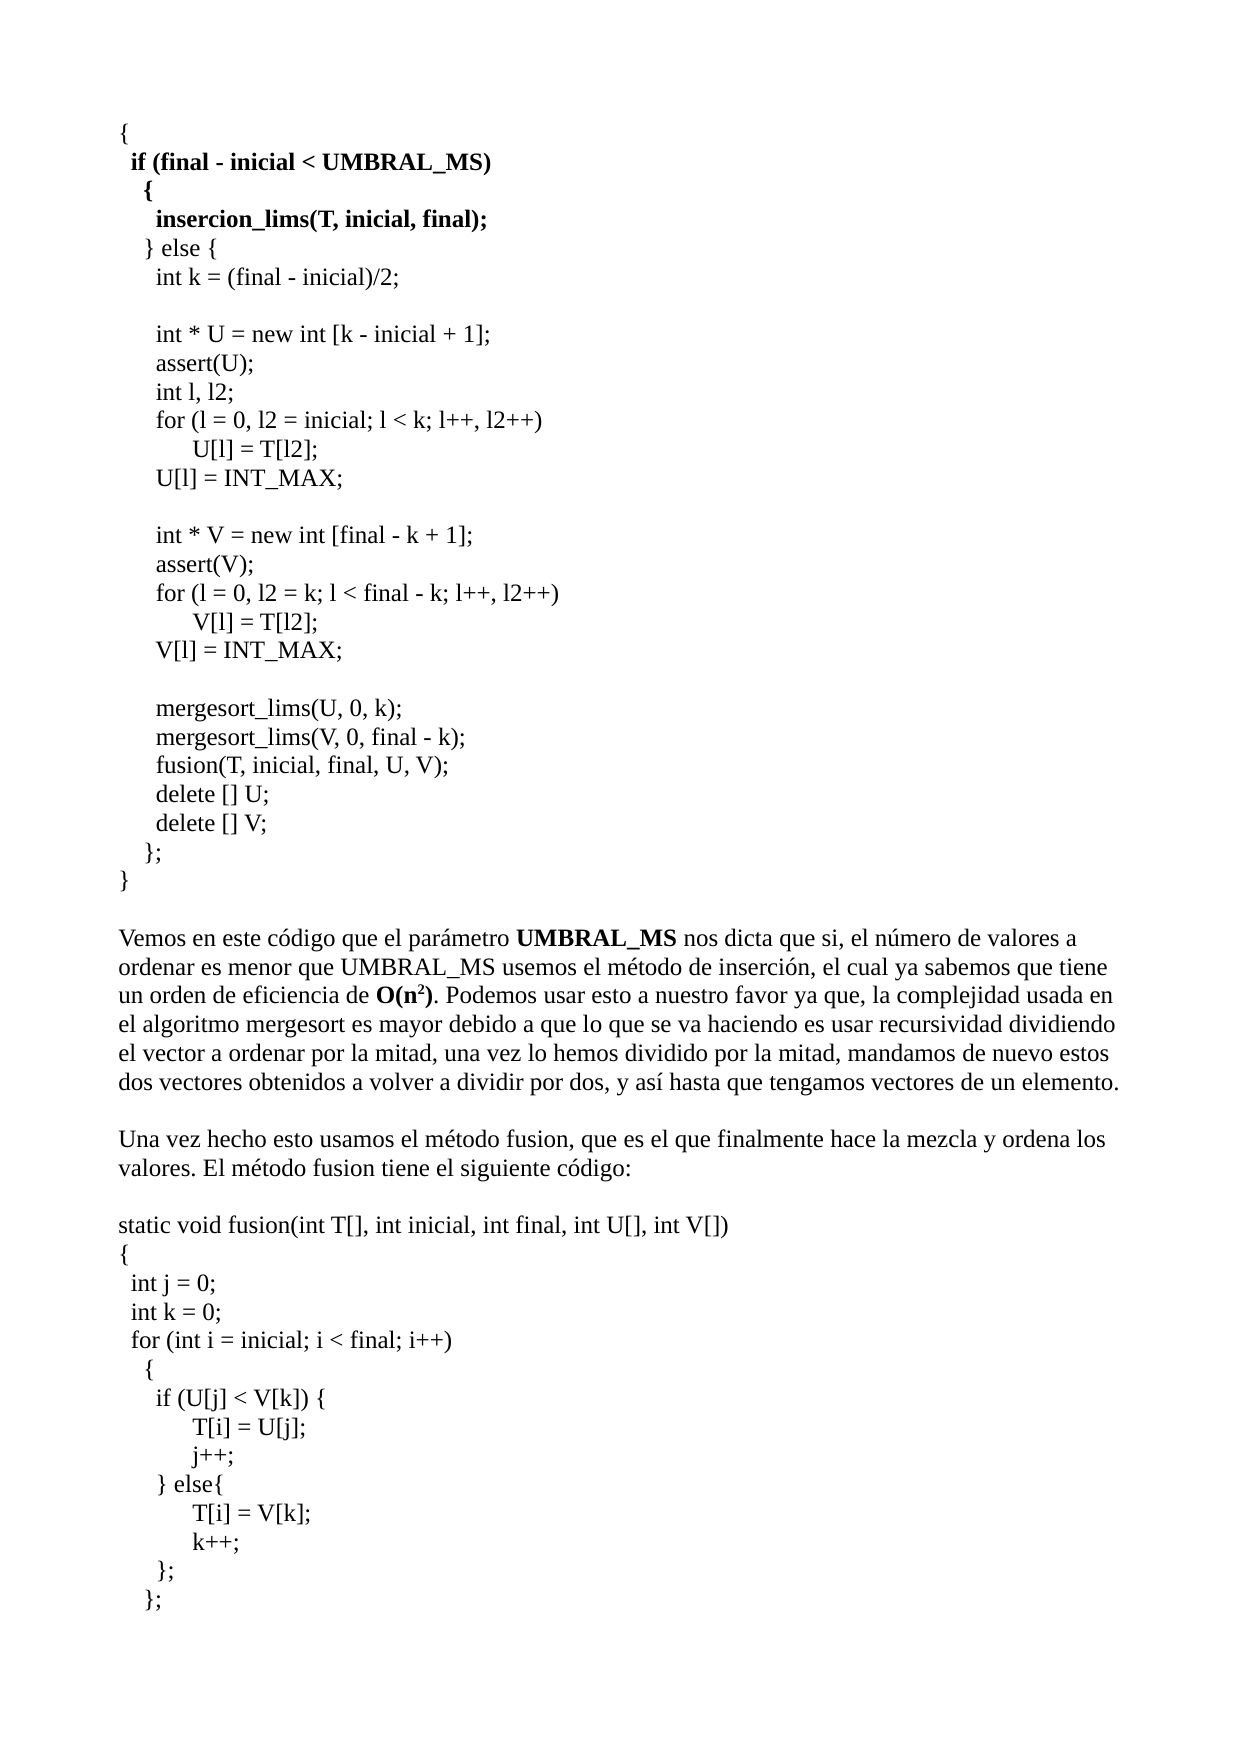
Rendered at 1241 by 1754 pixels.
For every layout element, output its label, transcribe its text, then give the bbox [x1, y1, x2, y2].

text Una vez hecho esto usamos el método fusion, que es el que finalmente hace la mezcla y ordena los valores. El método fusion tiene el siguiente código: [118, 1124, 1122, 1182]
text int l, l2; [118, 377, 1122, 406]
text } [118, 866, 1122, 894]
text }; [118, 837, 1122, 866]
text assert(V); [118, 549, 1122, 578]
text int * U = new int [k - inicial + 1]; [118, 319, 1122, 348]
text for (l = 0, l2 = k; l < final - k; l++, l2++) [118, 578, 1122, 607]
text int k = (final - inicial)/2; [118, 262, 1122, 291]
text U[l] = T[l2]; [118, 434, 1122, 463]
text { [118, 1239, 1122, 1268]
text int * V = new int [final - k + 1]; [118, 521, 1122, 549]
text V[l] = INT_MAX; [118, 636, 1122, 664]
text Vemos en este código que el parámetro UMBRAL_MS nos dicta que si, el número de valores a ordenar es menor que UMBRAL_MS usemos el método de inserción, el cual ya sabemos que tiene un orden de eficiencia de O(n2). Podemos usar esto a nuestro favor ya que, la complejidad usada en el algoritmo mergesort es mayor debido a que lo que se va haciendo es usar recursividad dividiendo el vector a ordenar por la mitad, una vez lo hemos dividido por la mitad, mandamos de nuevo estos dos vectores obtenidos a volver a dividir por dos, y así hasta que tengamos vectores de un elemento. [118, 923, 1122, 1096]
text int j = 0; [118, 1268, 1122, 1297]
text mergesort_lims(U, 0, k); [118, 693, 1122, 722]
text delete [] V; [118, 808, 1122, 837]
text k++; [118, 1527, 1122, 1556]
text U[l] = INT_MAX; [118, 463, 1122, 492]
text j++; [118, 1441, 1122, 1469]
text for (int i = inicial; i < final; i++) [118, 1326, 1122, 1354]
text if (U[j] < V[k]) { [118, 1383, 1122, 1412]
text T[i] = V[k]; [118, 1498, 1122, 1527]
text }; [118, 1556, 1122, 1584]
text { [118, 176, 1122, 204]
text { [118, 1354, 1122, 1383]
text assert(U); [118, 348, 1122, 377]
text mergesort_lims(V, 0, final - k); [118, 722, 1122, 751]
text for (l = 0, l2 = inicial; l < k; l++, l2++) [118, 406, 1122, 434]
text insercion_lims(T, inicial, final); [118, 204, 1122, 233]
text { [118, 118, 1122, 147]
text } else { [118, 233, 1122, 262]
text delete [] U; [118, 779, 1122, 808]
text int k = 0; [118, 1297, 1122, 1326]
text V[l] = T[l2]; [118, 607, 1122, 636]
text }; [118, 1584, 1122, 1613]
text static void fusion(int T[], int inicial, int final, int U[], int V[]) [118, 1211, 1122, 1239]
text if (final - inicial < UMBRAL_MS) [118, 147, 1122, 176]
text T[i] = U[j]; [118, 1412, 1122, 1441]
text fusion(T, inicial, final, U, V); [118, 751, 1122, 779]
text } else{ [118, 1469, 1122, 1498]
